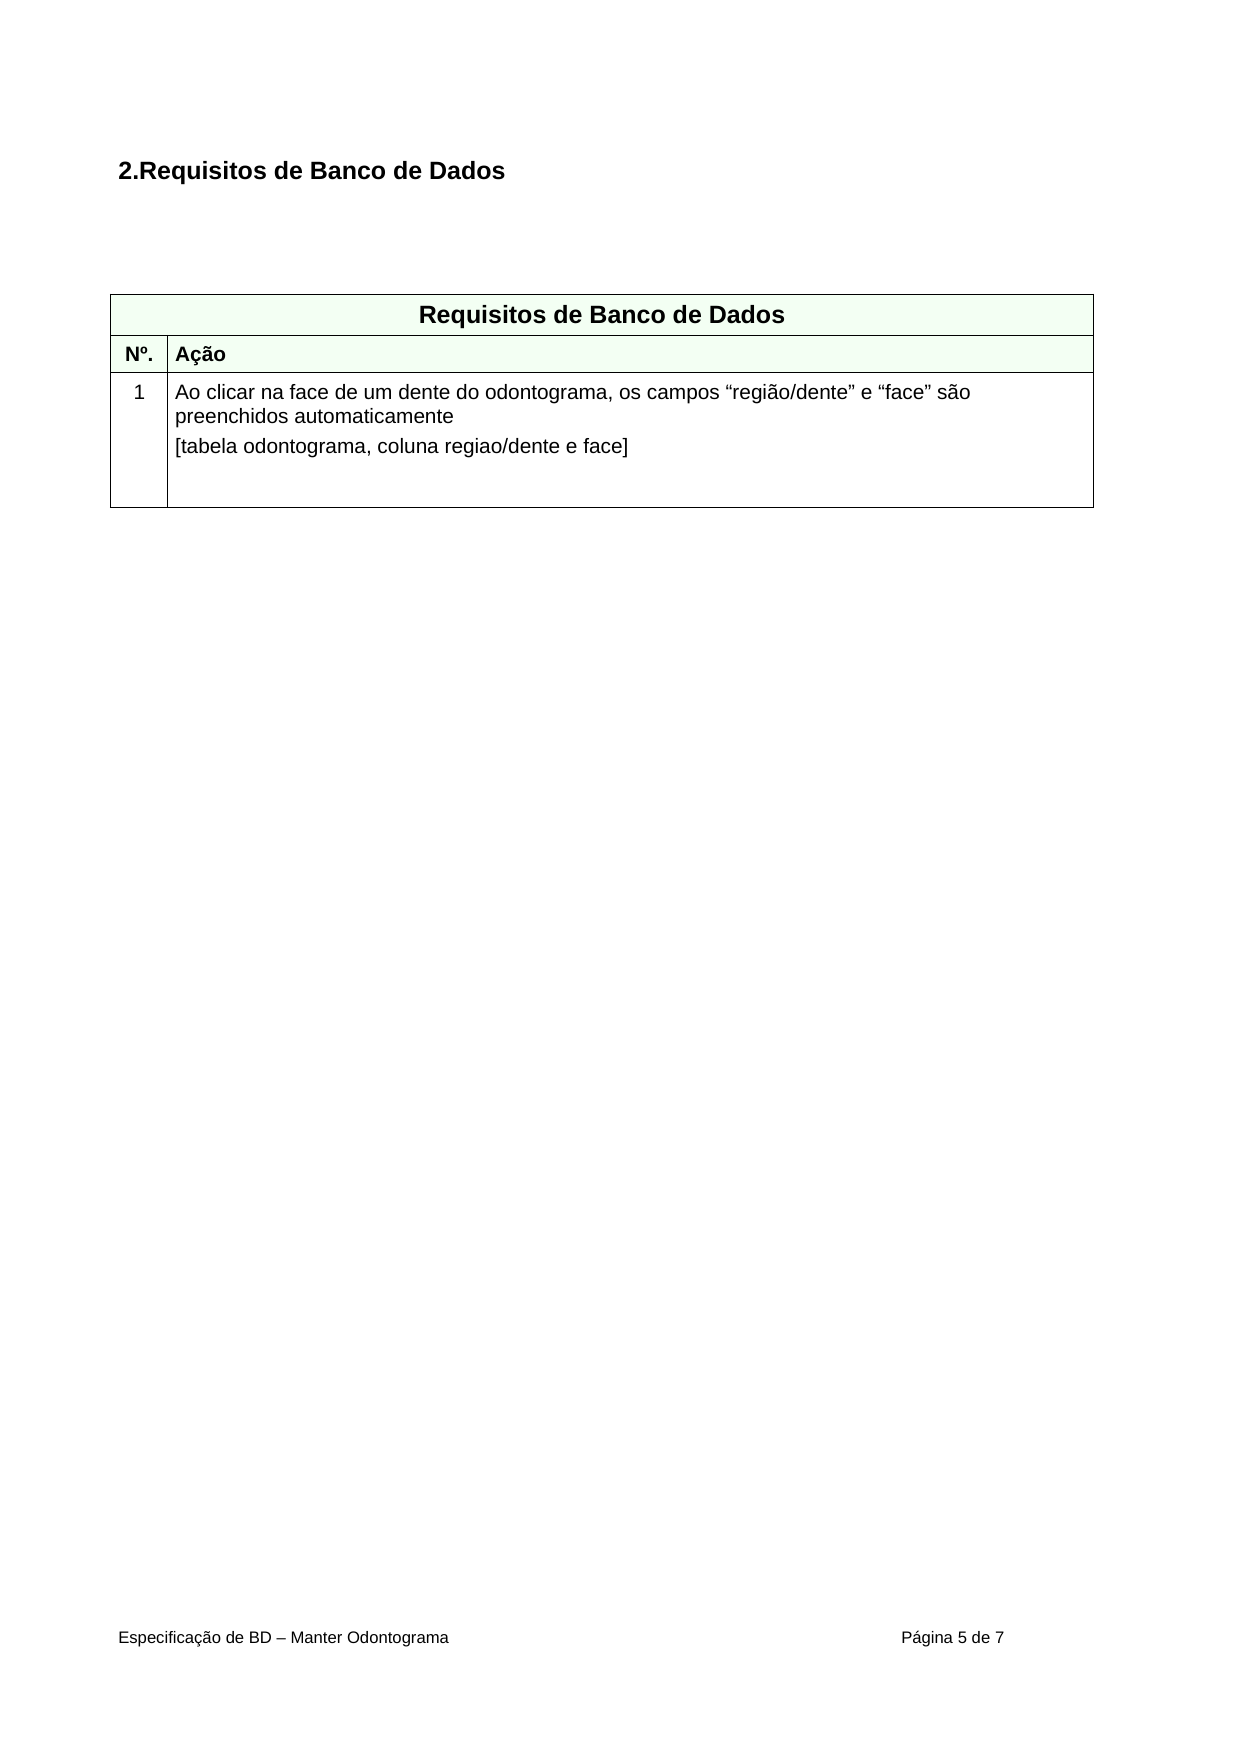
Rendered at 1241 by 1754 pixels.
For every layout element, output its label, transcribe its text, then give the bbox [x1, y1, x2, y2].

table_header Requisitos de Banco de Dados [111, 295, 1093, 335]
subtitle Requisitos de Banco de Dados [118, 156, 1122, 185]
table_cell Ação [168, 336, 1093, 372]
table_cell Nº. [111, 336, 167, 372]
table_cell Ao clicar na face de um dente do odontograma, os campos “região/dente” e “face” são preenchidos automaticamente [tabela odontograma, coluna regiao/dente e face] [168, 373, 1093, 507]
table_cell 1 [111, 373, 167, 507]
